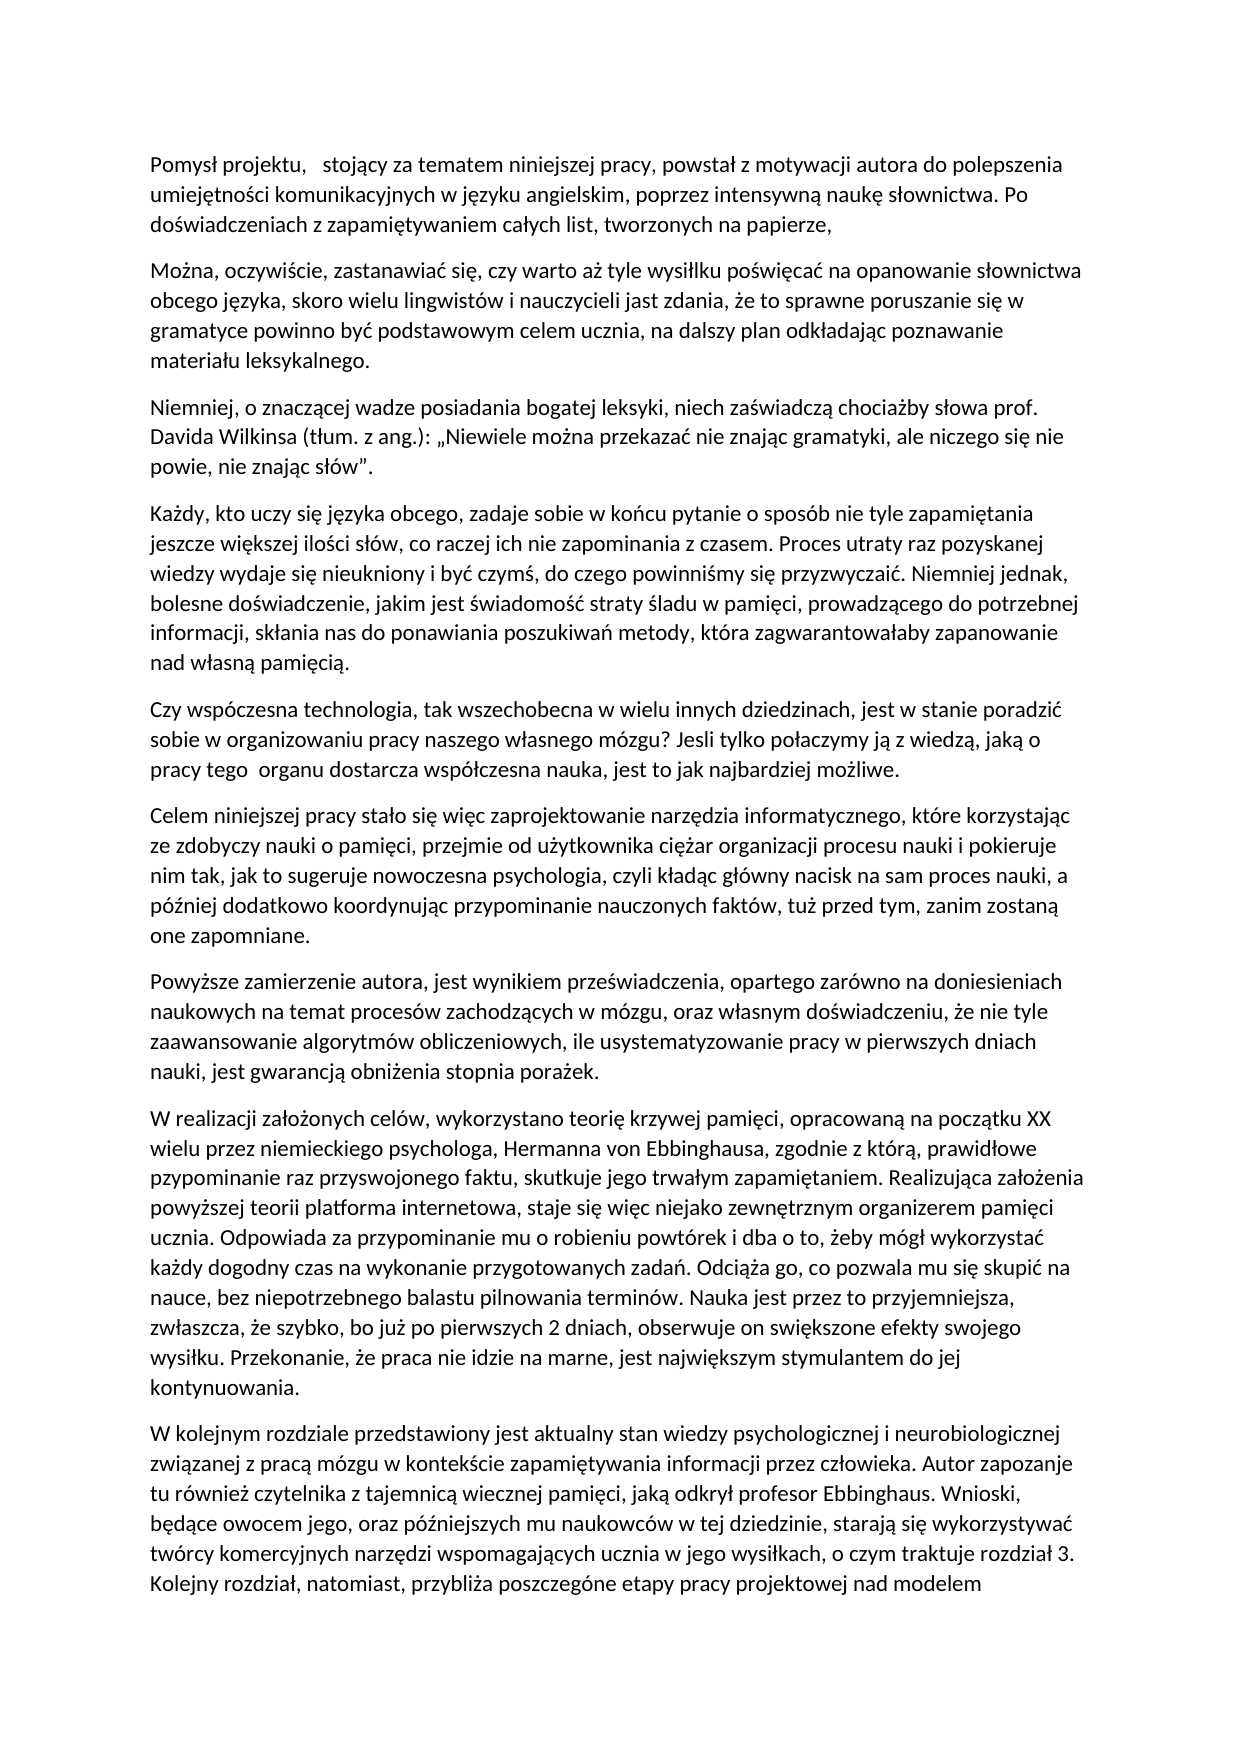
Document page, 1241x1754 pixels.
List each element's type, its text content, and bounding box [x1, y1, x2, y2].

text Każdy, kto uczy się języka obcego, zadaje sobie w końcu pytanie o sposób nie tyle zapamiętania jeszcze większej ilości słów, co raczej ich nie zapominania z czasem. Proces utraty raz pozyskanej wiedzy wydaje się nieukniony i być czymś, do czego powinniśmy się przyzwyczaić. Niemniej jednak, bolesne doświadczenie, jakim jest świadomość straty śladu w pamięci, prowadzącego do potrzebnej informacji, skłania nas do ponawiania poszukiwań metody, która zagwarantowałaby zapanowanie nad własną pamięcią. [150, 499, 1090, 676]
text Pomysł projektu, stojący za tematem niniejszej pracy, powstał z motywacji autora do polepszenia umiejętności komunikacyjnych w języku angielskim, poprzez intensywną naukę słownictwa. Po doświadczeniach z zapamiętywaniem całych list, tworzonych na papierze, [150, 150, 1090, 238]
text Czy wspóczesna technologia, tak wszechobecna w wielu innych dziedzinach, jest w stanie poradzić sobie w organizowaniu pracy naszego własnego mózgu? Jesli tylko połaczymy ją z wiedzą, jaką o pracy tego organu dostarcza współczesna nauka, jest to jak najbardziej możliwe. [150, 695, 1090, 783]
text Celem niniejszej pracy stało się więc zaprojektowanie narzędzia informatycznego, które korzystając ze zdobyczy nauki o pamięci, przejmie od użytkownika ciężar organizacji procesu nauki i pokieruje nim tak, jak to sugeruje nowoczesna psychologia, czyli kładąc główny nacisk na sam proces nauki, a później dodatkowo koordynując przypominanie nauczonych faktów, tuż przed tym, zanim zostaną one zapomniane. [150, 801, 1090, 949]
text Niemniej, o znaczącej wadze posiadania bogatej leksyki, niech zaświadczą chociażby słowa prof. Davida Wilkinsa (tłum. z ang.): „Niewiele można przekazać nie znając gramatyki, ale niczego się nie powie, nie znając słów”. [150, 393, 1090, 480]
text Można, oczywiście, zastanawiać się, czy warto aż tyle wysiłlku poświęcać na opanowanie słownictwa obcego języka, skoro wielu lingwistów i nauczycieli jast zdania, że to sprawne poruszanie się w gramatyce powinno być podstawowym celem ucznia, na dalszy plan odkładając poznawanie materiału leksykalnego. [150, 256, 1090, 374]
text W kolejnym rozdziale przedstawiony jest aktualny stan wiedzy psychologicznej i neurobiologicznej związanej z pracą mózgu w kontekście zapamiętywania informacji przez człowieka. Autor zapozanje tu również czytelnika z tajemnicą wiecznej pamięci, jaką odkrył profesor Ebbinghaus. Wnioski, będące owocem jego, oraz późniejszych mu naukowców w tej dziedzinie, starają się wykorzystywać twórcy komercyjnych narzędzi wspomagających ucznia w jego wysiłkach, o czym traktuje rozdział 3. Kolejny rozdział, natomiast, przybliża poszczegóne etapy pracy projektowej nad modelem [150, 1419, 1090, 1597]
text W realizacji założonych celów, wykorzystano teorię krzywej pamięci, opracowaną na początku XX wielu przez niemieckiego psychologa, Hermanna von Ebbinghausa, zgodnie z którą, prawidłowe pzypominanie raz przyswojonego faktu, skutkuje jego trwałym zapamiętaniem. Realizująca założenia powyższej teorii platforma internetowa, staje się więc niejako zewnętrznym organizerem pamięci ucznia. Odpowiada za przypominanie mu o robieniu powtórek i dba o to, żeby mógł wykorzystać każdy dogodny czas na wykonanie przygotowanych zadań. Odciąża go, co pozwala mu się skupić na nauce, bez niepotrzebnego balastu pilnowania terminów. Nauka jest przez to przyjemniejsza, zwłaszcza, że szybko, bo już po pierwszych 2 dniach, obserwuje on swiększone efekty swojego wysiłku. Przekonanie, że praca nie idzie na marne, jest największym stymulantem do jej kontynuowania. [150, 1104, 1090, 1401]
text Powyższe zamierzenie autora, jest wynikiem przeświadczenia, opartego zarówno na doniesieniach naukowych na temat procesów zachodzących w mózgu, oraz własnym doświadczeniu, że nie tyle zaawansowanie algorytmów obliczeniowych, ile usystematyzowanie pracy w pierwszych dniach nauki, jest gwarancją obniżenia stopnia porażek. [150, 967, 1090, 1085]
